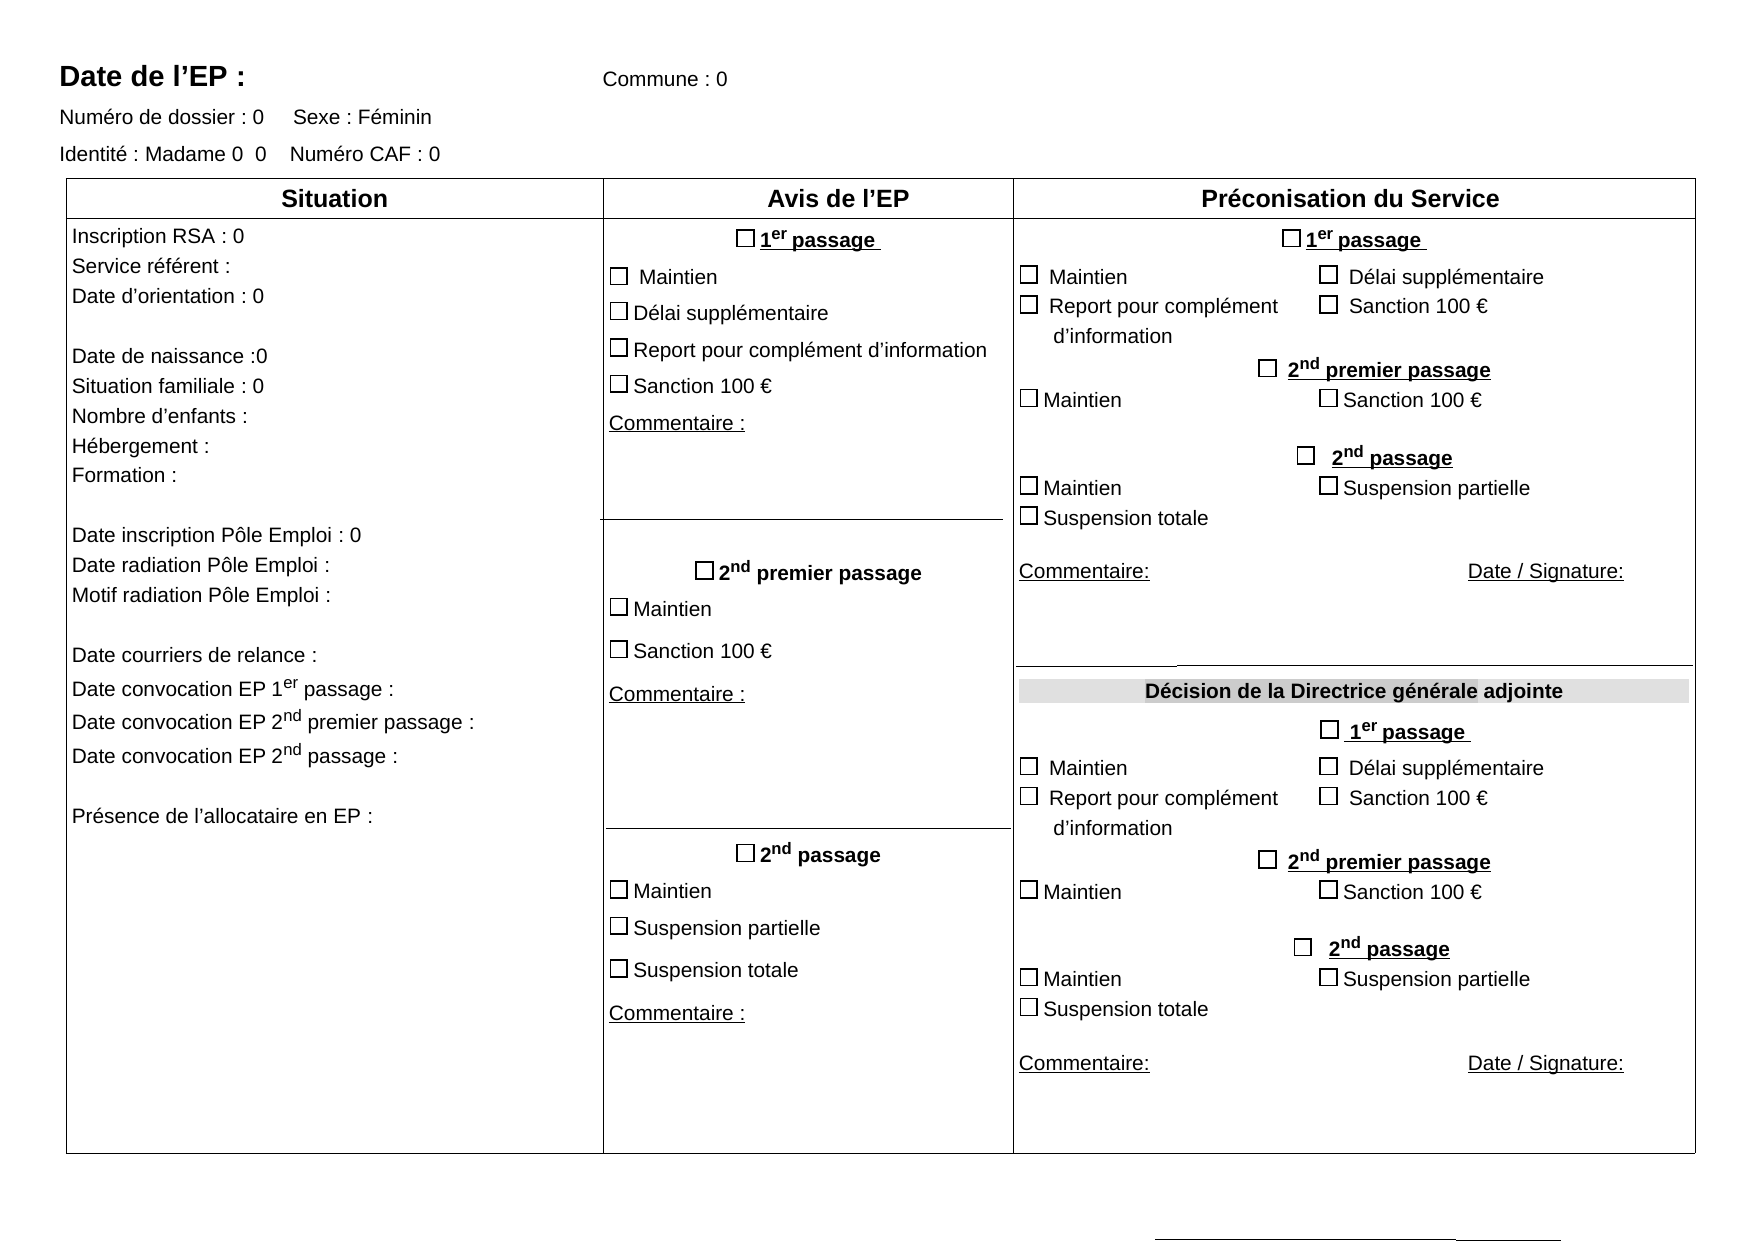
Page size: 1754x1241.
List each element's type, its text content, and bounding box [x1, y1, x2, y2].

table_cell Inscription RSA : 0 Service référent : Date d’orientation : 0 Date de naissance :0 Situation familiale : 0 Nombre d’enfants : Hébergement : Formation : Date inscription Pôle Emploi : 0 Date radiation Pôle Emploi : Motif radiation Pôle Emploi : Date courriers de relance : Date convocation EP 1er passage : Date convocation EP 2nd premier passage : Date convocation EP 2nd passage : Présence de l’allocataire en EP : [67, 219, 603, 1153]
table_header Avis de l’EP [604, 179, 1013, 218]
table_cell 1er passage Maintien Délai supplémentaire Report pour complément d’information Sanction 100 € Commentaire : 2nd premier passage Maintien Sanction 100 € Commentaire : 2nd passage Maintien Suspension partielle Suspension totale Commentaire : [604, 219, 1013, 1153]
text Numéro de dossier : 0 Sexe : Masculin [59, 105, 1695, 129]
table_header Préconisation du Service [1014, 179, 1695, 218]
text Identité : Monsieur 0 0 Numéro CAF : 0 [59, 142, 1695, 166]
table_header Situation [67, 179, 603, 218]
table_cell 1er passage Maintien Délai supplémentaire Report pour complément Sanction 100 € d’information 2nd premier passage Maintien Sanction 100 € 2nd passage Maintien Suspension partielle Suspension totale Commentaire: Date / Signature: Décision de la Directrice générale adjointe 1er passage Maintien Délai supplémentaire Report pour complément Sanction 100 € d’information 2nd premier passage Maintien Sanction 100 € 2nd passage Maintien Suspension partielle Suspension totale Commentaire: Date / Signature: [1014, 219, 1695, 1153]
text Date de l’EP : Commune : 0 [59, 59, 1695, 93]
